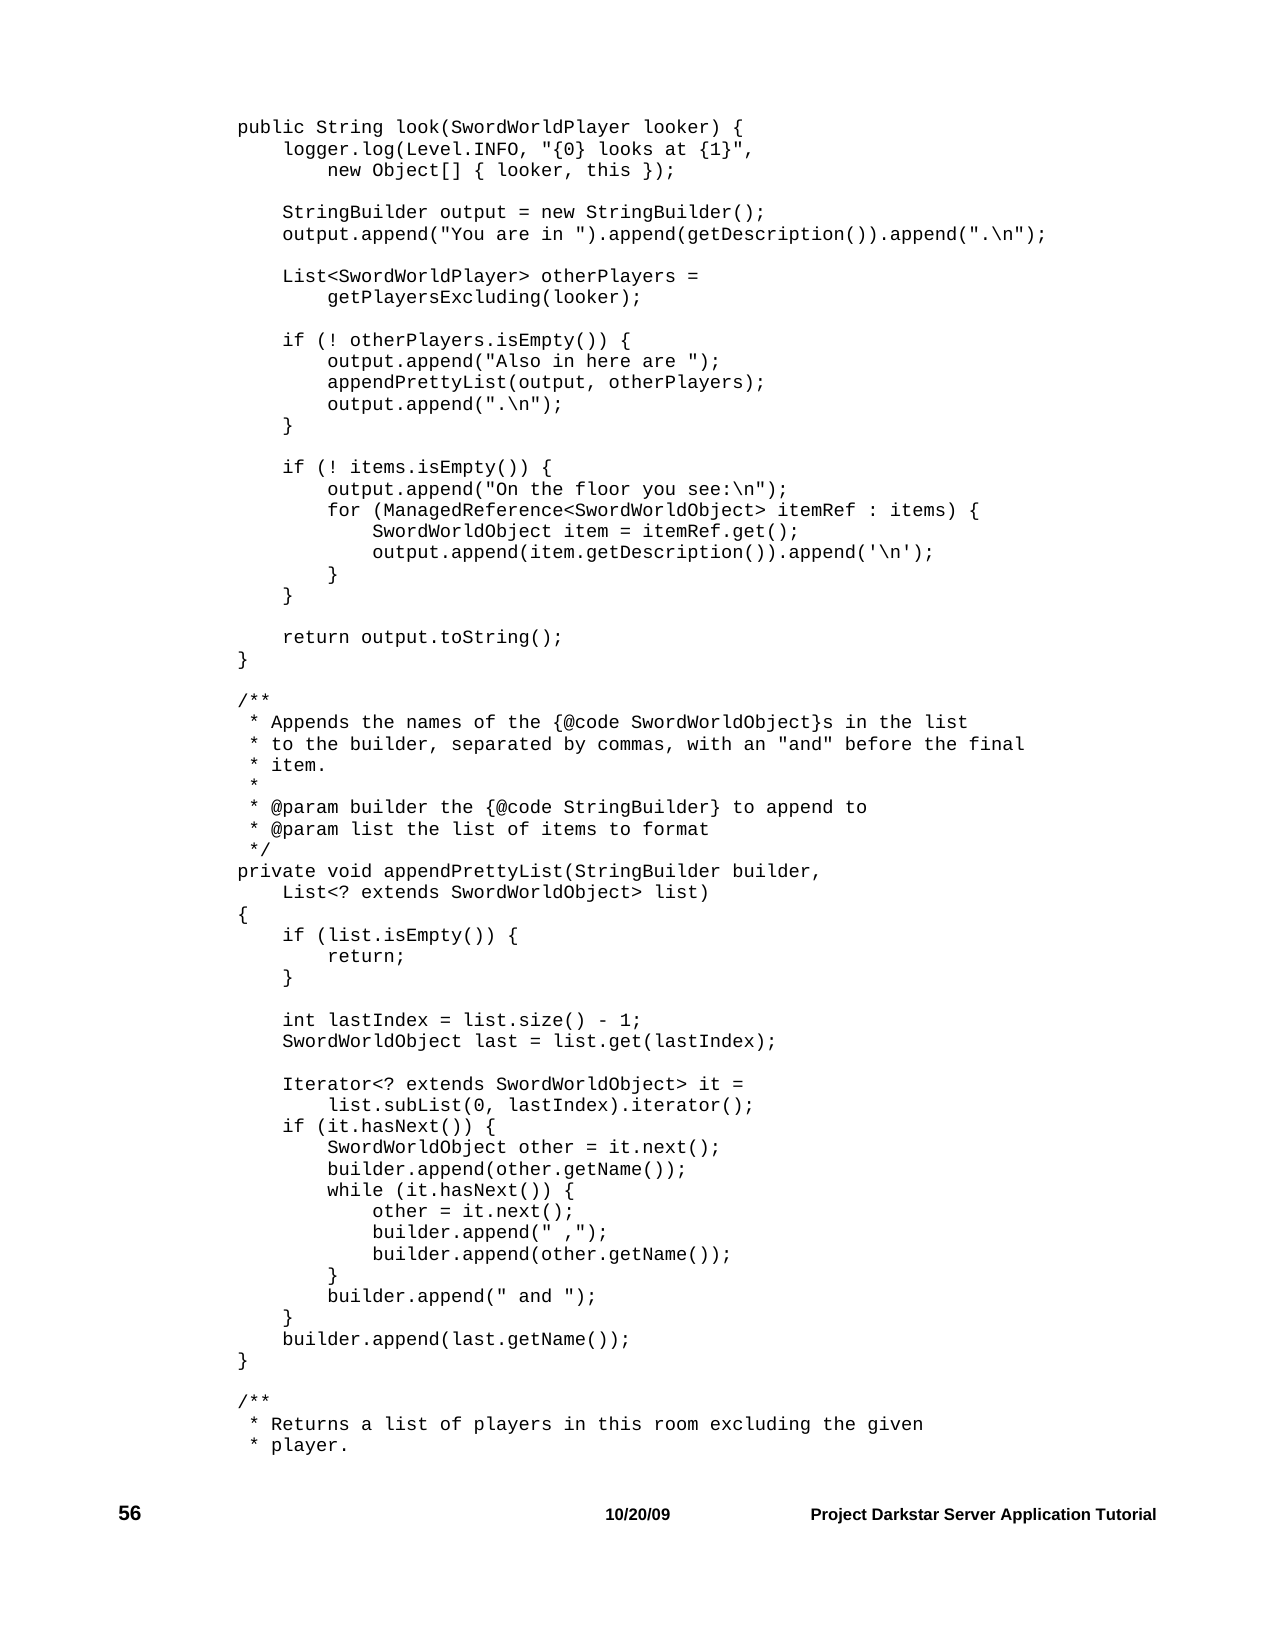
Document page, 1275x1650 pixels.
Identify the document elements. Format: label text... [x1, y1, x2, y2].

text builder.append(" ,"); [192, 1223, 1098, 1244]
text builder.append(other.getName()); [192, 1159, 1098, 1181]
text * player. [192, 1436, 1098, 1457]
text if (! otherPlayers.isEmpty()) { [192, 331, 1098, 352]
text output.append("You are in ").append(getDescription()).append(".\n"); [192, 224, 1098, 246]
text /** [192, 1393, 1098, 1414]
text output.append(".\n"); [192, 394, 1098, 416]
text * @param list the list of items to format [192, 819, 1098, 841]
text */ [192, 841, 1098, 862]
text * [192, 777, 1098, 798]
text public String look(SwordWorldPlayer looker) { [192, 118, 1098, 139]
text * to the builder, separated by commas, with an "and" before the final [192, 734, 1098, 756]
text } [192, 649, 1098, 671]
text if (list.isEmpty()) { [192, 926, 1098, 947]
text return; [192, 947, 1098, 968]
text output.append(item.getDescription()).append('\n'); [192, 543, 1098, 564]
text if (! items.isEmpty()) { [192, 458, 1098, 479]
text logger.log(Level.INFO, "{0} looks at {1}", [192, 139, 1098, 161]
text } [192, 1308, 1098, 1329]
text return output.toString(); [192, 628, 1098, 649]
text SwordWorldObject last = list.get(lastIndex); [192, 1032, 1098, 1053]
text List<? extends SwordWorldObject> list) [192, 883, 1098, 904]
text * item. [192, 756, 1098, 777]
text * Appends the names of the {@code SwordWorldObject}s in the list [192, 713, 1098, 734]
text } [192, 564, 1098, 586]
text } [192, 586, 1098, 607]
text } [192, 1266, 1098, 1287]
text output.append("On the floor you see:\n"); [192, 479, 1098, 501]
text * Returns a list of players in this room excluding the given [192, 1414, 1098, 1436]
text int lastIndex = list.size() - 1; [192, 1011, 1098, 1032]
text builder.append(" and "); [192, 1287, 1098, 1308]
text while (it.hasNext()) { [192, 1181, 1098, 1202]
text Iterator<? extends SwordWorldObject> it = [192, 1074, 1098, 1096]
text } [192, 416, 1098, 437]
text } [192, 968, 1098, 989]
text SwordWorldObject item = itemRef.get(); [192, 522, 1098, 543]
text } [192, 1351, 1098, 1372]
text SwordWorldObject other = it.next(); [192, 1138, 1098, 1159]
text output.append("Also in here are "); [192, 352, 1098, 373]
text builder.append(last.getName()); [192, 1329, 1098, 1351]
text for (ManagedReference<SwordWorldObject> itemRef : items) { [192, 501, 1098, 522]
text List<SwordWorldPlayer> otherPlayers = [192, 267, 1098, 288]
text new Object[] { looker, this }); [192, 161, 1098, 182]
text appendPrettyList(output, otherPlayers); [192, 373, 1098, 394]
text getPlayersExcluding(looker); [192, 288, 1098, 309]
text { [192, 904, 1098, 926]
text /** [192, 692, 1098, 713]
text other = it.next(); [192, 1202, 1098, 1223]
text StringBuilder output = new StringBuilder(); [192, 203, 1098, 224]
text * @param builder the {@code StringBuilder} to append to [192, 798, 1098, 819]
text builder.append(other.getName()); [192, 1244, 1098, 1266]
text private void appendPrettyList(StringBuilder builder, [192, 862, 1098, 883]
text if (it.hasNext()) { [192, 1117, 1098, 1138]
text list.subList(0, lastIndex).iterator(); [192, 1096, 1098, 1117]
